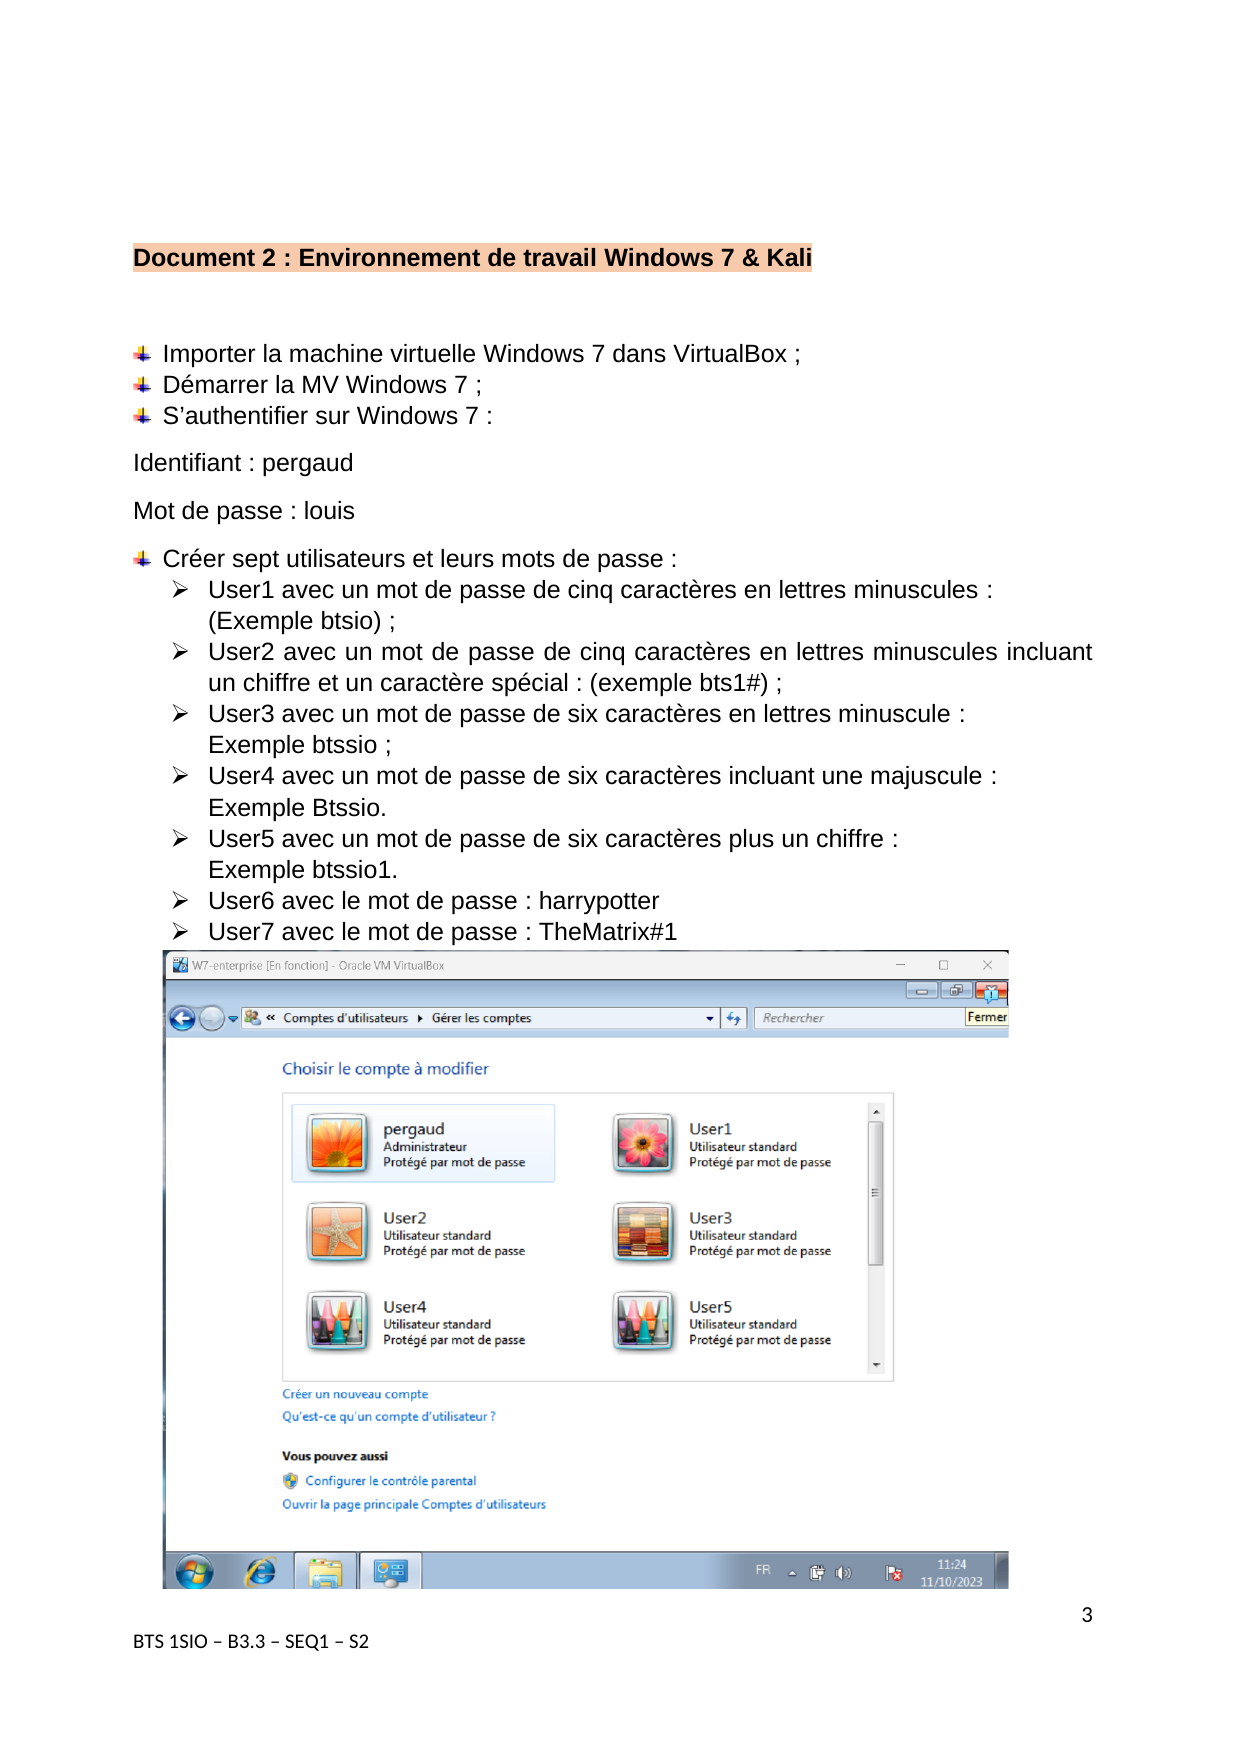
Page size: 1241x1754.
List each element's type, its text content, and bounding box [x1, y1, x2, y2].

list Créer sept utilisateurs et leurs mots de passe : [133, 544, 1092, 572]
text Document 2 : Environnement de travail Windows 7 & Kali [133, 243, 1092, 272]
list User6 avec le mot de passe : harrypotter [170, 886, 1092, 914]
list User2 avec un mot de passe de cinq caractères en lettres minuscules incluant un chiffre et un caractère spécial : (exemple bts1#) ; [170, 637, 1092, 697]
text Identifiant : pergaud [133, 448, 1092, 477]
picture [133, 344, 151, 362]
list User7 avec le mot de passe : TheMatrix#1 [170, 917, 1092, 946]
list User5 avec un mot de passe de six caractères plus un chiffre : [170, 823, 1092, 852]
list Exemple Btssio. [208, 792, 1092, 821]
picture [162, 950, 1009, 1589]
text Mot de passe : louis [133, 496, 1092, 525]
picture [133, 406, 151, 424]
list S’authentifier sur Windows 7 : [133, 401, 1092, 429]
list Exemple btssio1. [208, 855, 1092, 883]
list (Exemple btsio) ; [208, 606, 1092, 635]
list Exemple btssio ; [208, 730, 1092, 759]
list Démarrer la MV Windows 7 ; [133, 369, 1092, 398]
list User1 avec un mot de passe de cinq caractères en lettres minuscules : [170, 575, 1092, 604]
picture [133, 549, 151, 567]
list User3 avec un mot de passe de six caractères en lettres minuscule : [170, 699, 1092, 728]
list Importer la machine virtuelle Windows 7 dans VirtualBox ; [133, 338, 1092, 367]
picture [133, 375, 151, 393]
list User4 avec un mot de passe de six caractères incluant une majuscule : [170, 761, 1092, 790]
